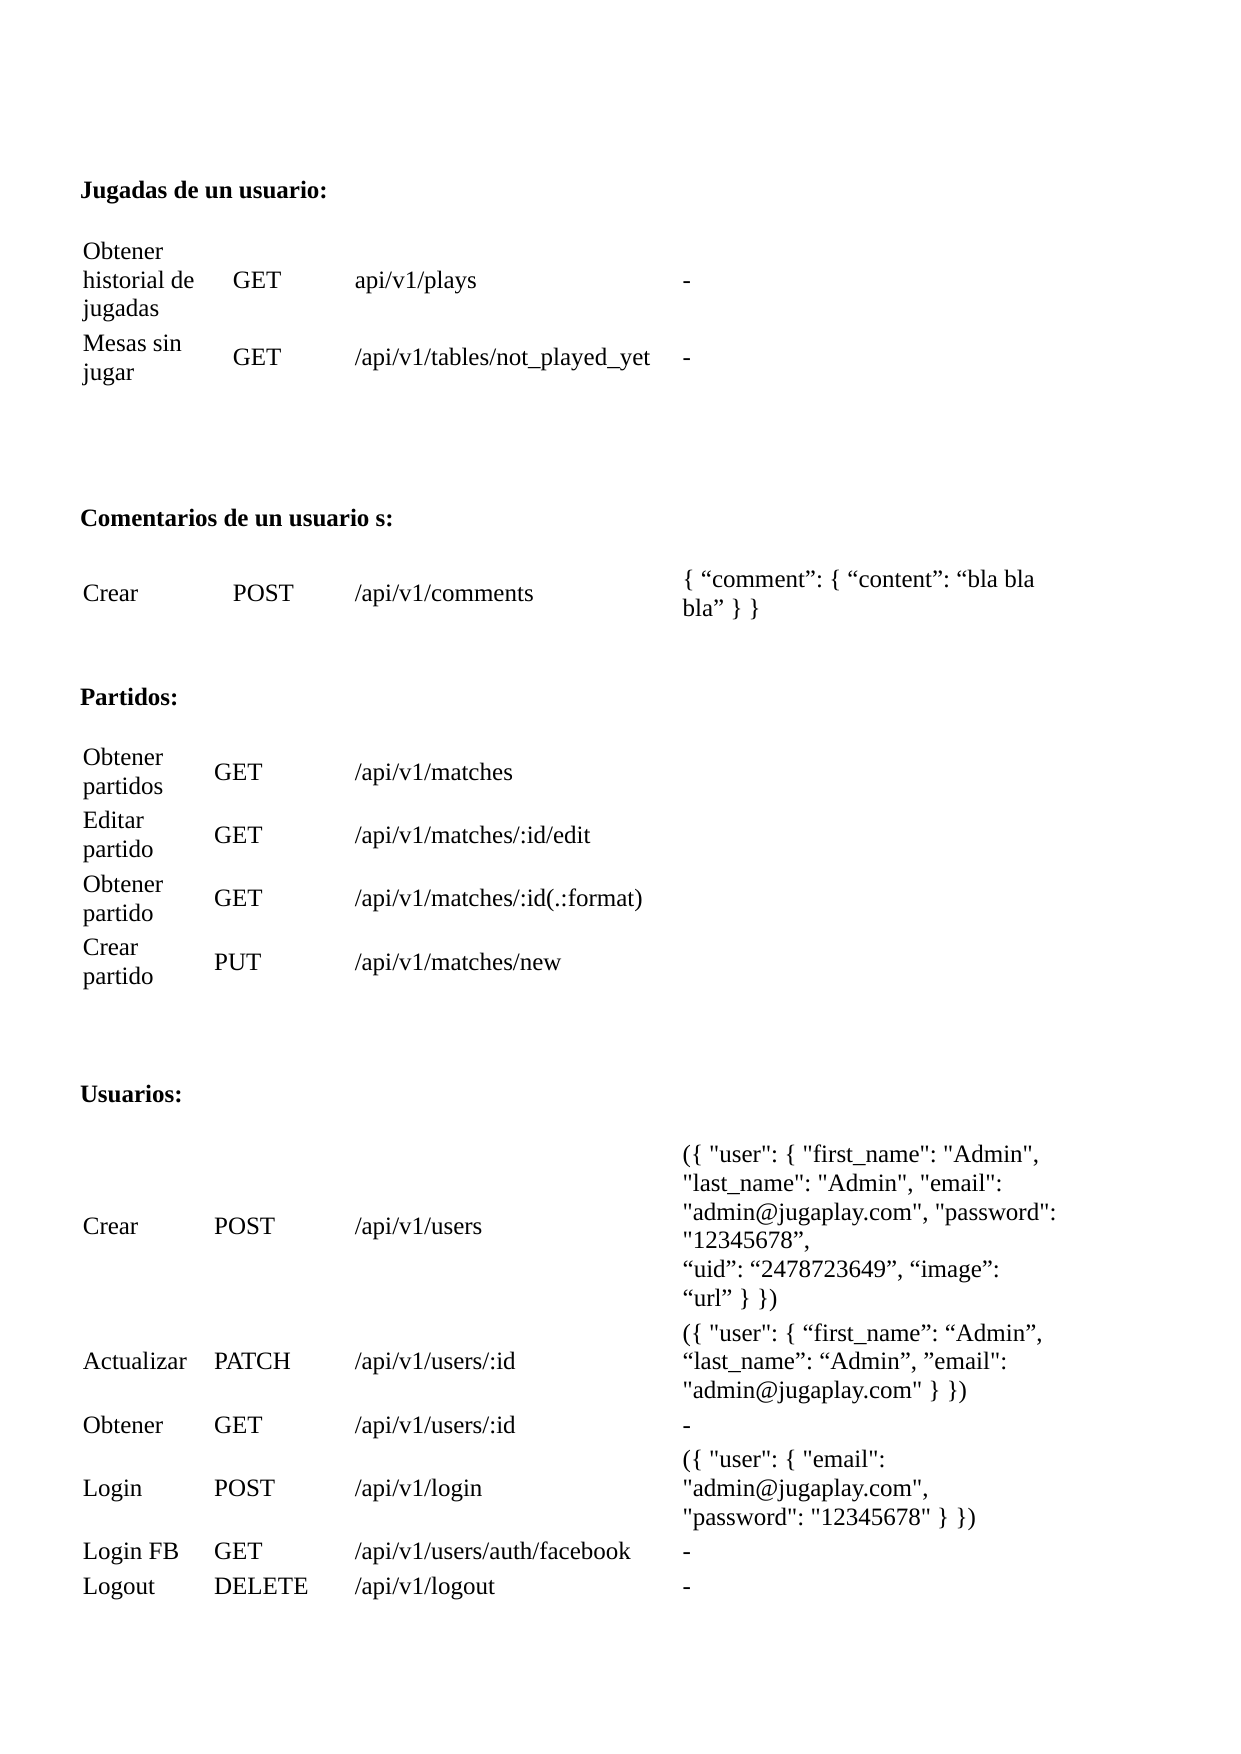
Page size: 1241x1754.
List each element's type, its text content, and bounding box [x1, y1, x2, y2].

table_cell /api/v1/matches/:id(.:format) [352, 866, 679, 929]
table_cell ({ "user": { "email": "admin@jugaplay.com", "password": "12345678" } }) [680, 1441, 1084, 1533]
table_cell Logout [80, 1568, 211, 1603]
table_cell Crear partido [80, 929, 211, 993]
table_cell GET [211, 1407, 352, 1441]
table_cell ({ "user": { “first_name”: “Admin”, “last_name”: “Admin”, ”email": "admin@jugaplay.com" } }) [680, 1315, 1084, 1407]
table_header POST [230, 561, 352, 624]
table_cell [680, 929, 1084, 993]
table_cell DELETE [211, 1568, 352, 1603]
table_cell /api/v1/matches/:id/edit [352, 803, 679, 866]
table_cell Actualizar [80, 1315, 211, 1407]
table_cell - [680, 1407, 1084, 1441]
table_header Obtener partidos [80, 739, 211, 803]
text Partidos: [80, 682, 1167, 711]
table_header Obtener historial de jugadas [80, 233, 230, 325]
table_cell /api/v1/login [352, 1441, 679, 1533]
table_cell Obtener [80, 1407, 211, 1441]
table_cell - [680, 1534, 1084, 1568]
table_header [680, 739, 1084, 803]
table_cell PUT [211, 929, 352, 993]
text Jugadas de un usuario: [80, 176, 1167, 204]
table_header /api/v1/matches [352, 739, 679, 803]
table_header - [680, 233, 1084, 325]
table_header /api/v1/comments [352, 561, 679, 624]
table_cell Mesas sin jugar [80, 325, 230, 388]
text Usuarios: [80, 1079, 1167, 1108]
table_cell /api/v1/tables/not_played_yet [352, 325, 679, 388]
text Comentarios de un usuario s: [80, 503, 1167, 532]
table_cell Editar partido [80, 803, 211, 866]
table_cell /api/v1/users/:id [352, 1407, 679, 1441]
table_header POST [211, 1136, 352, 1315]
table_cell Obtener partido [80, 866, 211, 929]
table_header api/v1/plays [352, 233, 679, 325]
table_header GET [230, 233, 352, 325]
table_header Crear [80, 1136, 211, 1315]
table_cell POST [211, 1441, 352, 1533]
table_header GET [211, 739, 352, 803]
table_cell PATCH [211, 1315, 352, 1407]
table_header /api/v1/users [352, 1136, 679, 1315]
table_cell - [680, 325, 1084, 388]
table_cell [680, 803, 1084, 866]
table_cell GET [230, 325, 352, 388]
table_header { “comment”: { “content”: “bla bla bla” } } [680, 561, 1084, 624]
table_cell GET [211, 803, 352, 866]
table_cell /api/v1/users/auth/facebook [352, 1534, 679, 1568]
table_cell - [680, 1568, 1084, 1603]
table_cell GET [211, 866, 352, 929]
table_cell Login [80, 1441, 211, 1533]
table_header Crear [80, 561, 230, 624]
table_cell GET [211, 1534, 352, 1568]
table_cell [680, 866, 1084, 929]
table_cell /api/v1/users/:id [352, 1315, 679, 1407]
table_cell Login FB [80, 1534, 211, 1568]
table_header ({ "user": { "first_name": "Admin", "last_name": "Admin", "email": "admin@jugaplay.com", "password": "12345678”, “uid”: “2478723649”, “image”: “url” } }) [680, 1136, 1084, 1315]
table_cell /api/v1/matches/new [352, 929, 679, 993]
table_cell /api/v1/logout [352, 1568, 679, 1603]
